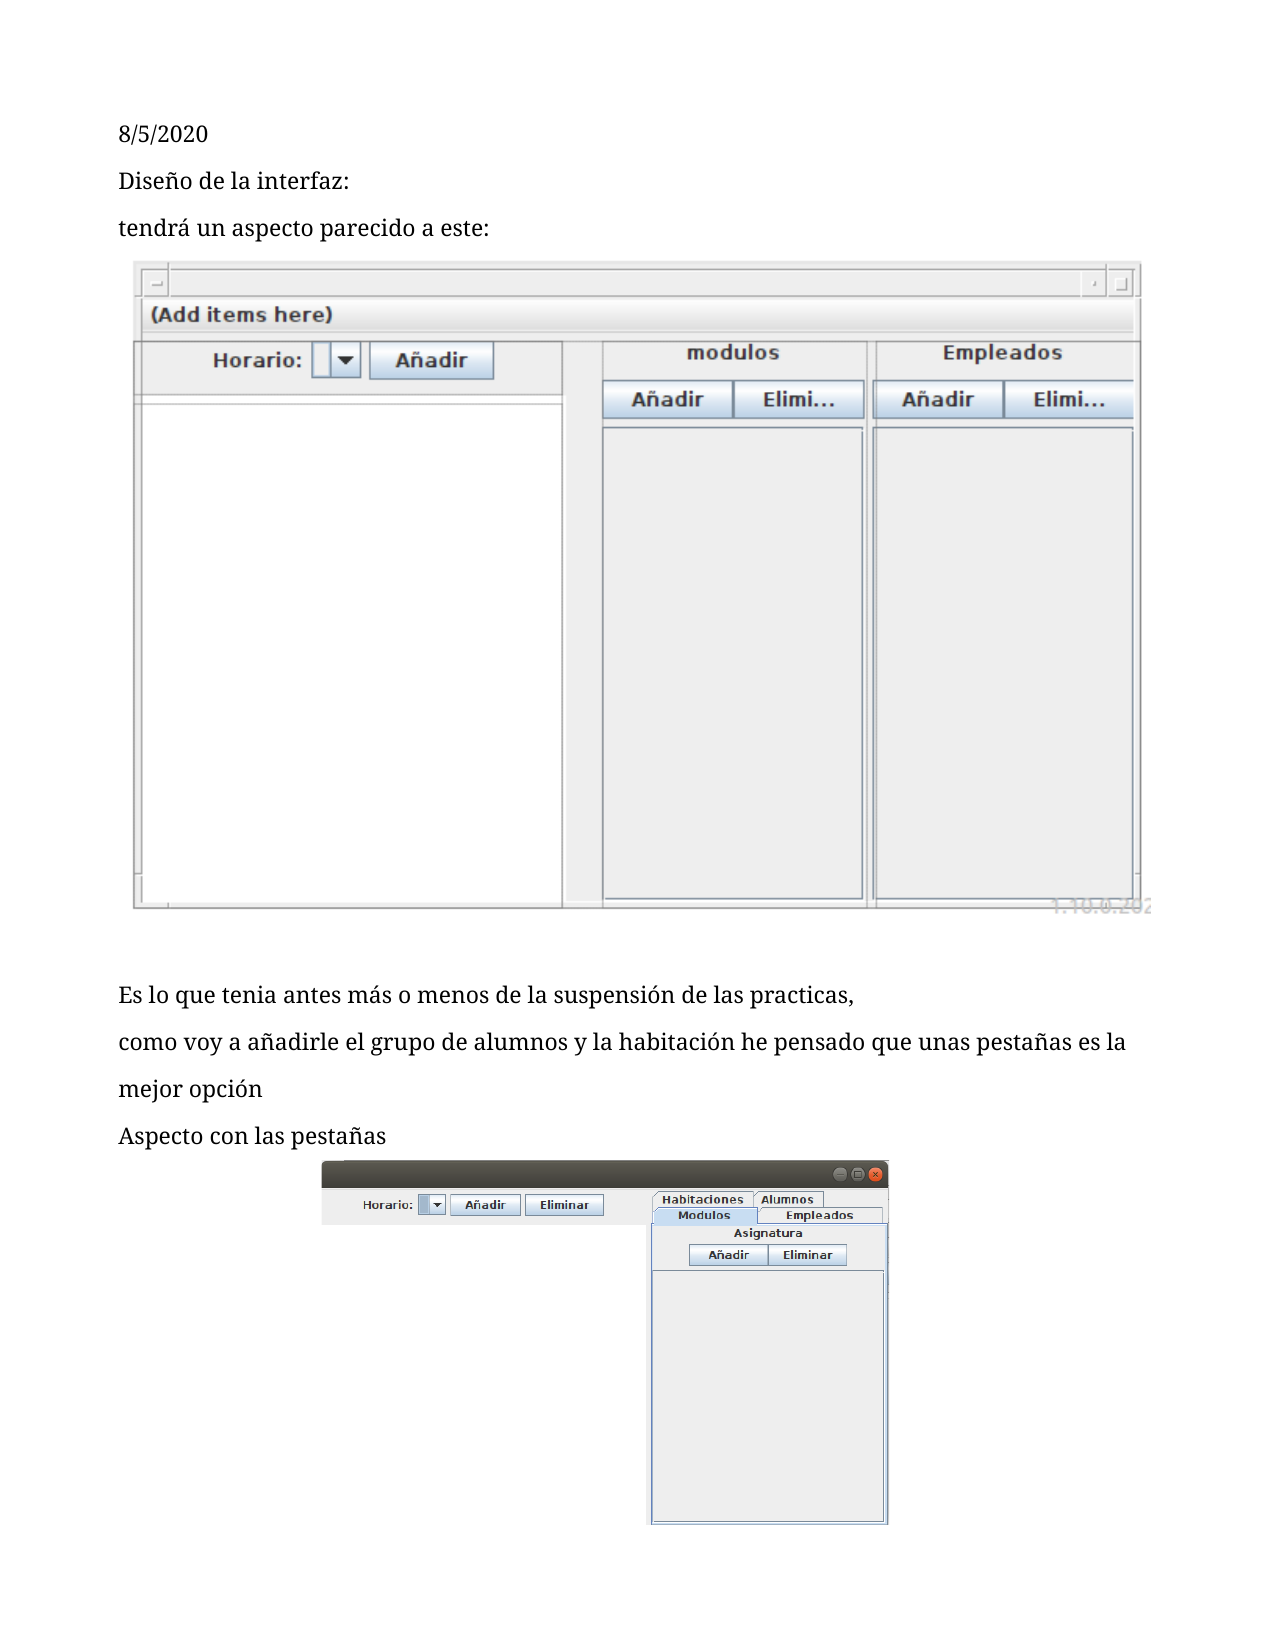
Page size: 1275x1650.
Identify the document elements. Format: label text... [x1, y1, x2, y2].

text Diseño de la interfaz: [118, 165, 1157, 196]
text Es lo que tenia antes más o menos de la suspensión de las practicas, [118, 979, 1157, 1010]
text Aspecto con las pestañas [118, 1120, 1157, 1151]
picture [124, 258, 1151, 917]
text 8/5/2020 [118, 118, 1157, 149]
text tendrá un aspecto parecido a este: [118, 212, 1157, 243]
picture [321, 1160, 890, 1525]
text como voy a añadirle el grupo de alumnos y la habitación he pensado que unas pestañas es la mejor opción [118, 1026, 1157, 1104]
